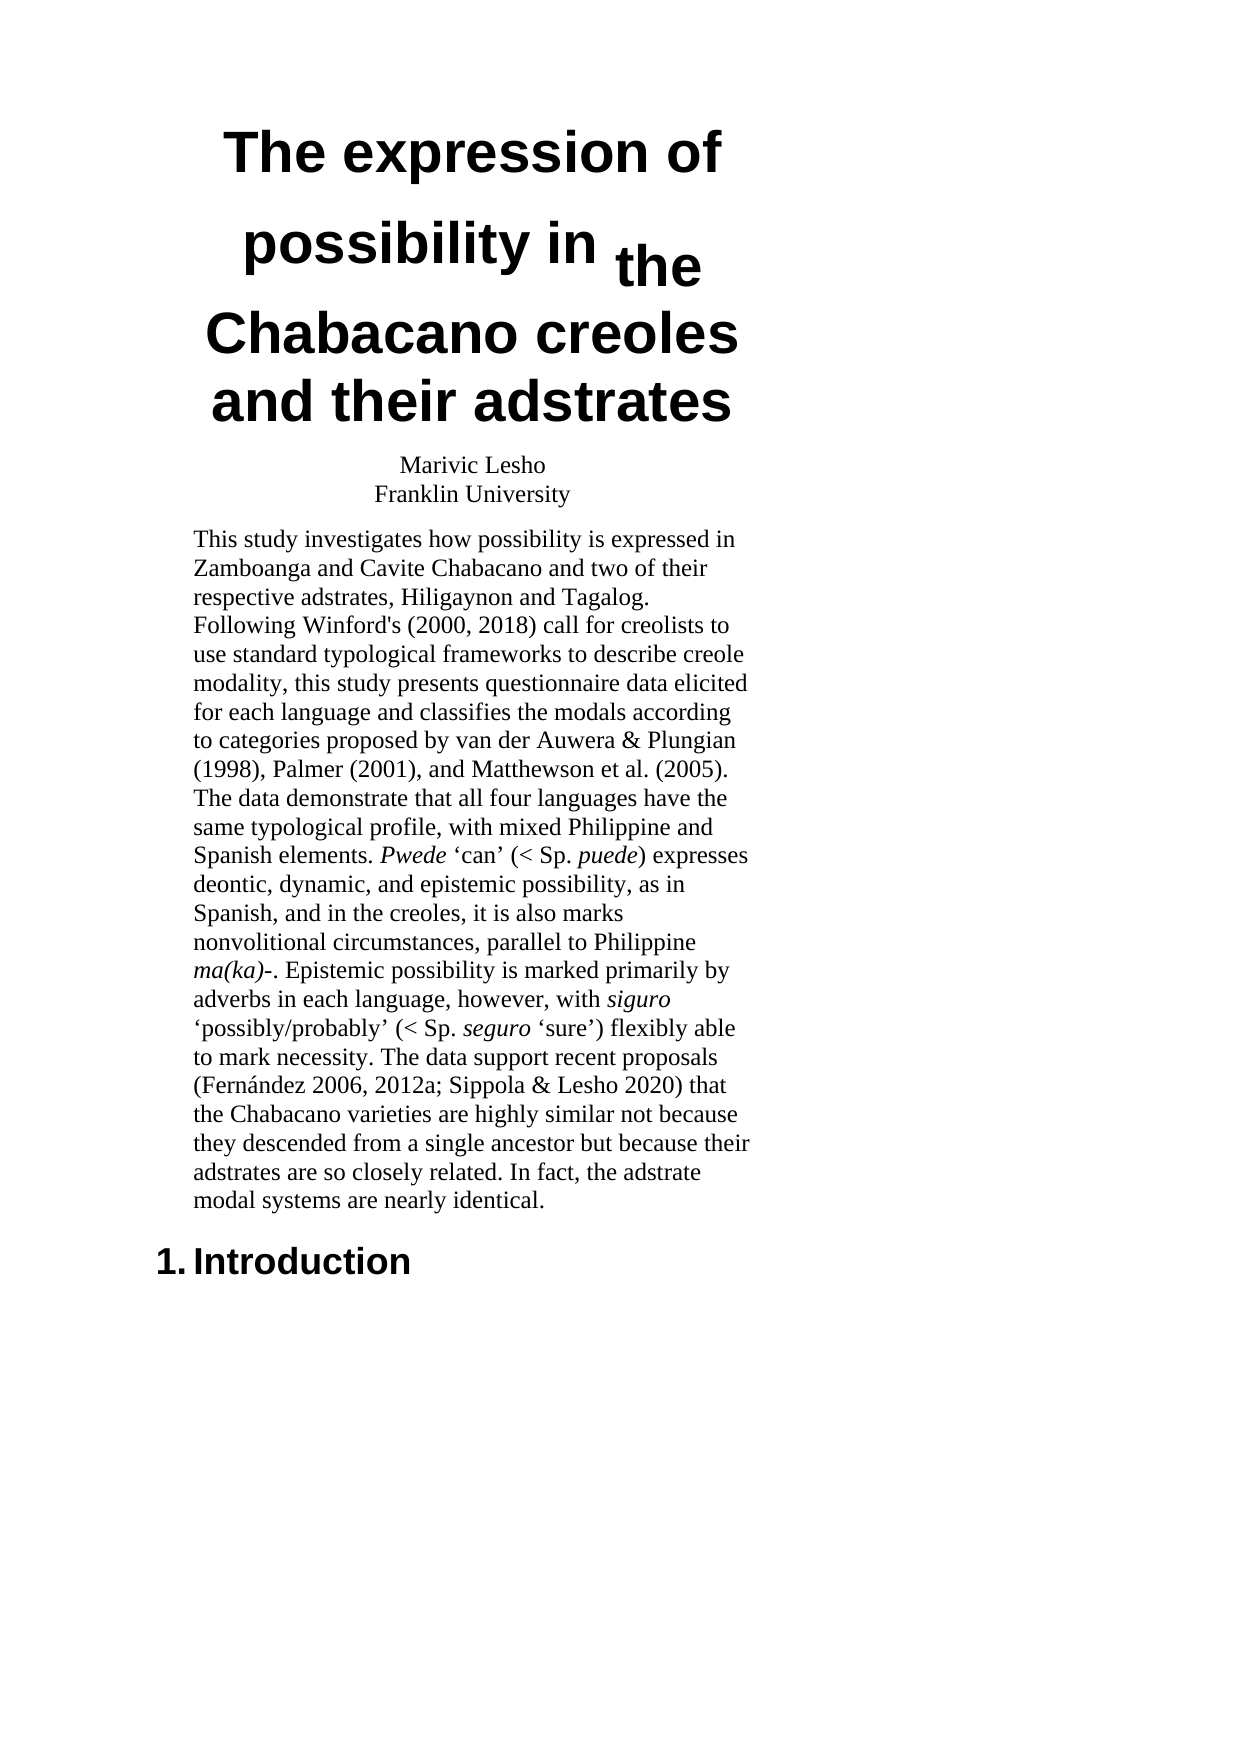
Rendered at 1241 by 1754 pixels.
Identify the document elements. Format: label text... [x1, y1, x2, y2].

text The expression of possibility in the Chabacano creoles and their adstrates [193, 118, 752, 433]
text Marivic Lesho [193, 450, 752, 479]
text This study investigates how possibility is expressed in Zamboanga and Cavite Chabacano and two of their respective adstrates, Hiligaynon and Tagalog. Following Winford's (2000, 2018) call for creolists to use standard typological frameworks to describe creole modality, this study presents questionnaire data elicited for each language and classifies the modals according to categories proposed by van der Auwera & Plungian (1998), Palmer (2001), and Matthewson et al. (2005). The data demonstrate that all four languages have the same typological profile, with mixed Philippine and Spanish elements. Pwede ‘can’ (< Sp. puede) expresses deontic, dynamic, and epistemic possibility, as in Spanish, and in the creoles, it is also marks nonvolitional circumstances, parallel to Philippine ma(ka)-. Epistemic possibility is marked primarily by adverbs in each language, however, with siguro ‘possibly/probably’ (< Sp. seguro ‘sure’) flexibly able to mark necessity. The data support recent proposals (Fernández 2006, 2012a; Sippola & Lesho 2020) that the Chabacano varieties are highly similar not because they descended from a single ancestor but because their adstrates are so closely related. In fact, the adstrate modal systems are nearly identical. [193, 524, 752, 1214]
text Franklin University [193, 479, 752, 507]
list Introduction [156, 1239, 827, 1282]
